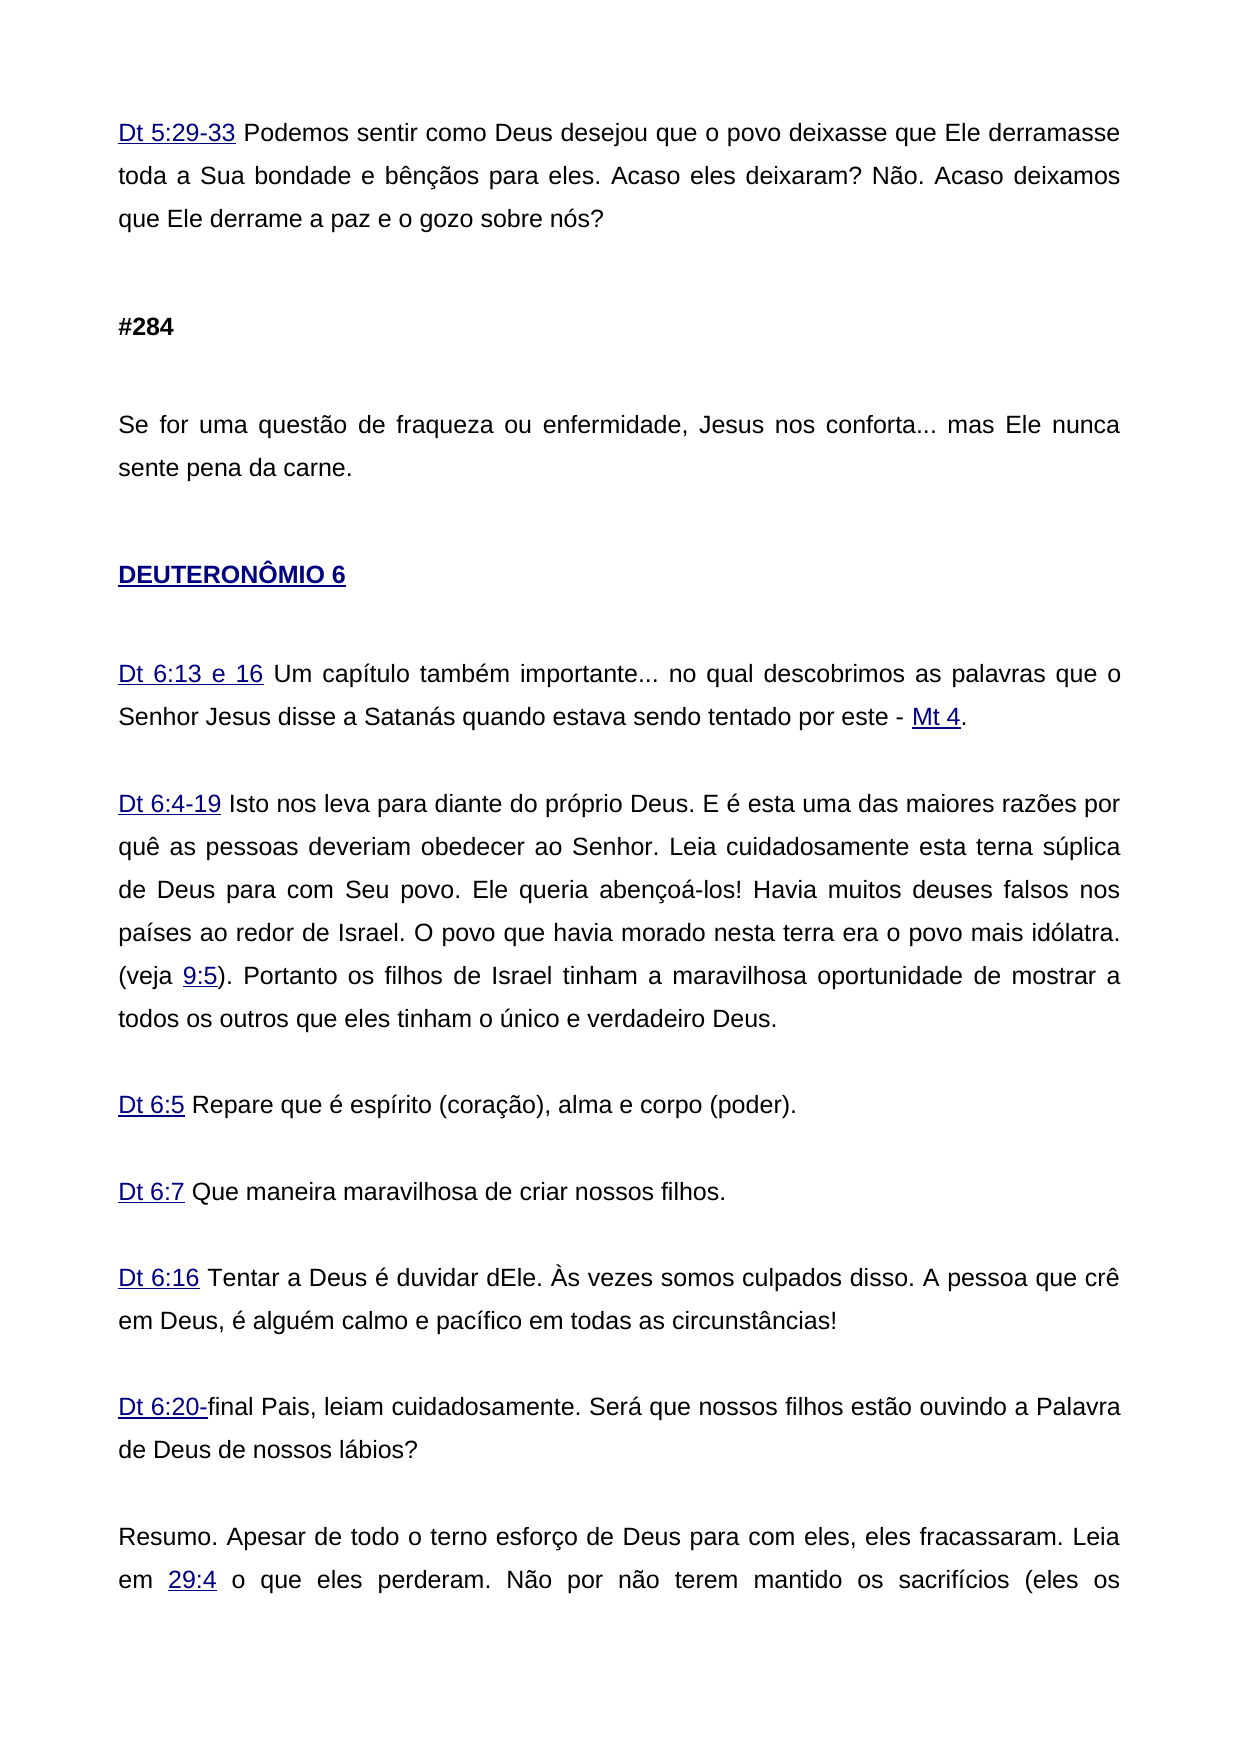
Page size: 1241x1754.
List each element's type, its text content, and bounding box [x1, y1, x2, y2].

text Dt 6:13 e 16 Um capítulo também importante... no qual descobrimos as palavras que o Senhor Jesus disse a Satanás quando estava sendo tentado por este - Mt 4. [118, 659, 1122, 731]
text Dt 6:5 Repare que é espírito (coração), alma e corpo (poder). [118, 1090, 1122, 1119]
text Resumo. Apesar de todo o terno esforço de Deus para com eles, eles fracassaram. Leia em 29:4 o que eles perderam. Não por não terem mantido os sacrifícios (eles os [118, 1522, 1122, 1593]
text Dt 6:16 Tentar a Deus é duvidar dEle. Às vezes somos culpados disso. A pessoa que crê em Deus, é alguém calmo e pacífico em todas as circunstâncias! [118, 1263, 1122, 1335]
subtitle #284 [118, 311, 1122, 340]
subtitle DEUTERONÔMIO 6 [118, 560, 1122, 589]
text Se for uma questão de fraqueza ou enfermidade, Jesus nos conforta... mas Ele nunca sente pena da carne. [118, 410, 1122, 482]
text Dt 6:4-19 Isto nos leva para diante do próprio Deus. E é esta uma das maiores razões por quê as pessoas deveriam obedecer ao Senhor. Leia cuidadosamente esta terna súplica de Deus para com Seu povo. Ele queria abençoá-los! Havia muitos deuses falsos nos países ao redor de Israel. O povo que havia morado nesta terra era o povo mais idólatra. (veja 9:5). Portanto os filhos de Israel tinham a maravilhosa oportunidade de mostrar a todos os outros que eles tinham o único e verdadeiro Deus. [118, 788, 1122, 1033]
text Dt 6:7 Que maneira maravilhosa de criar nossos filhos. [118, 1177, 1122, 1205]
text Dt 5:29-33 Podemos sentir como Deus desejou que o povo deixasse que Ele derramasse toda a Sua bondade e bênçãos para eles. Acaso eles deixaram? Não. Acaso deixamos que Ele derrame a paz e o gozo sobre nós? [118, 118, 1122, 233]
text Dt 6:20-final Pais, leiam cuidadosamente. Será que nossos filhos estão ouvindo a Palavra de Deus de nossos lábios? [118, 1392, 1122, 1464]
